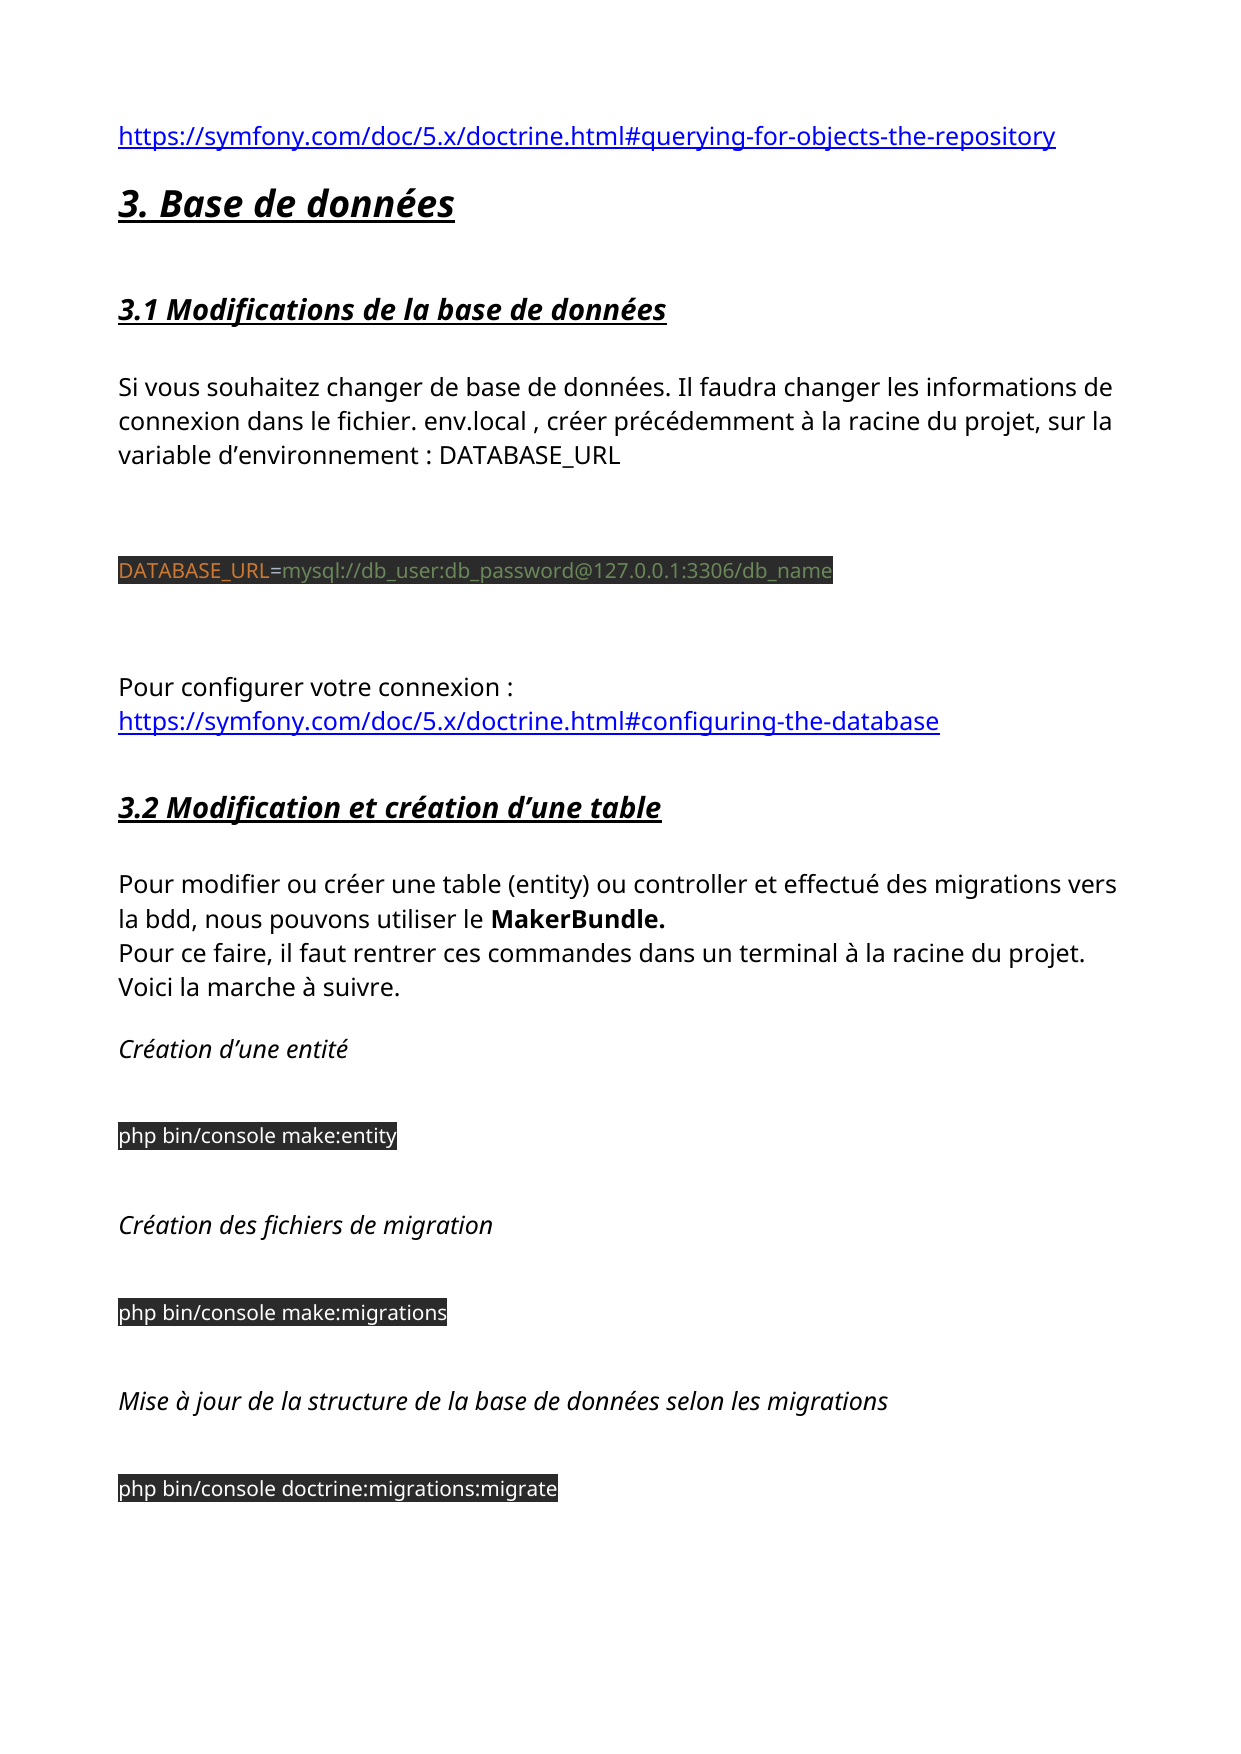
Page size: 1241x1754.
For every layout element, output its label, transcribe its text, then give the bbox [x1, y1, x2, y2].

text https://symfony.com/doc/5.x/doctrine.html#querying-for-objects-the-repository [118, 118, 1122, 152]
text 3.2 Modification et création d’une table [118, 787, 1122, 827]
text 3.1 Modifications de la base de données [118, 289, 1122, 329]
text Pour modifier ou créer une table (entity) ou controller et effectué des migrations vers la bdd, nous pouvons utiliser le MakerBundle. [118, 867, 1122, 935]
text Création des fichiers de migration [118, 1207, 1122, 1242]
text 3. Base de données [118, 177, 1122, 228]
text Création d’une entité [118, 1031, 1122, 1066]
text php bin/console doctrine:migrations:migrate [118, 1474, 1122, 1502]
text Pour ce faire, il faut rentrer ces commandes dans un terminal à la racine du projet. Voici la marche à suivre. [118, 935, 1122, 1003]
text DATABASE_URL=mysql://db_user:db_password@127.0.0.1:3306/db_name [118, 556, 1122, 584]
text Pour configurer votre connexion : https://symfony.com/doc/5.x/doctrine.html#configuring-the-database [118, 670, 1122, 738]
text php bin/console make:entity [118, 1122, 1122, 1150]
text Si vous souhaitez changer de base de données. Il faudra changer les informations de connexion dans le fichier. env.local , créer précédemment à la racine du projet, sur la variable d’environnement : DATABASE_URL [118, 370, 1122, 472]
text Mise à jour de la structure de la base de données selon les migrations [118, 1383, 1122, 1418]
text php bin/console make:migrations [118, 1298, 1122, 1326]
